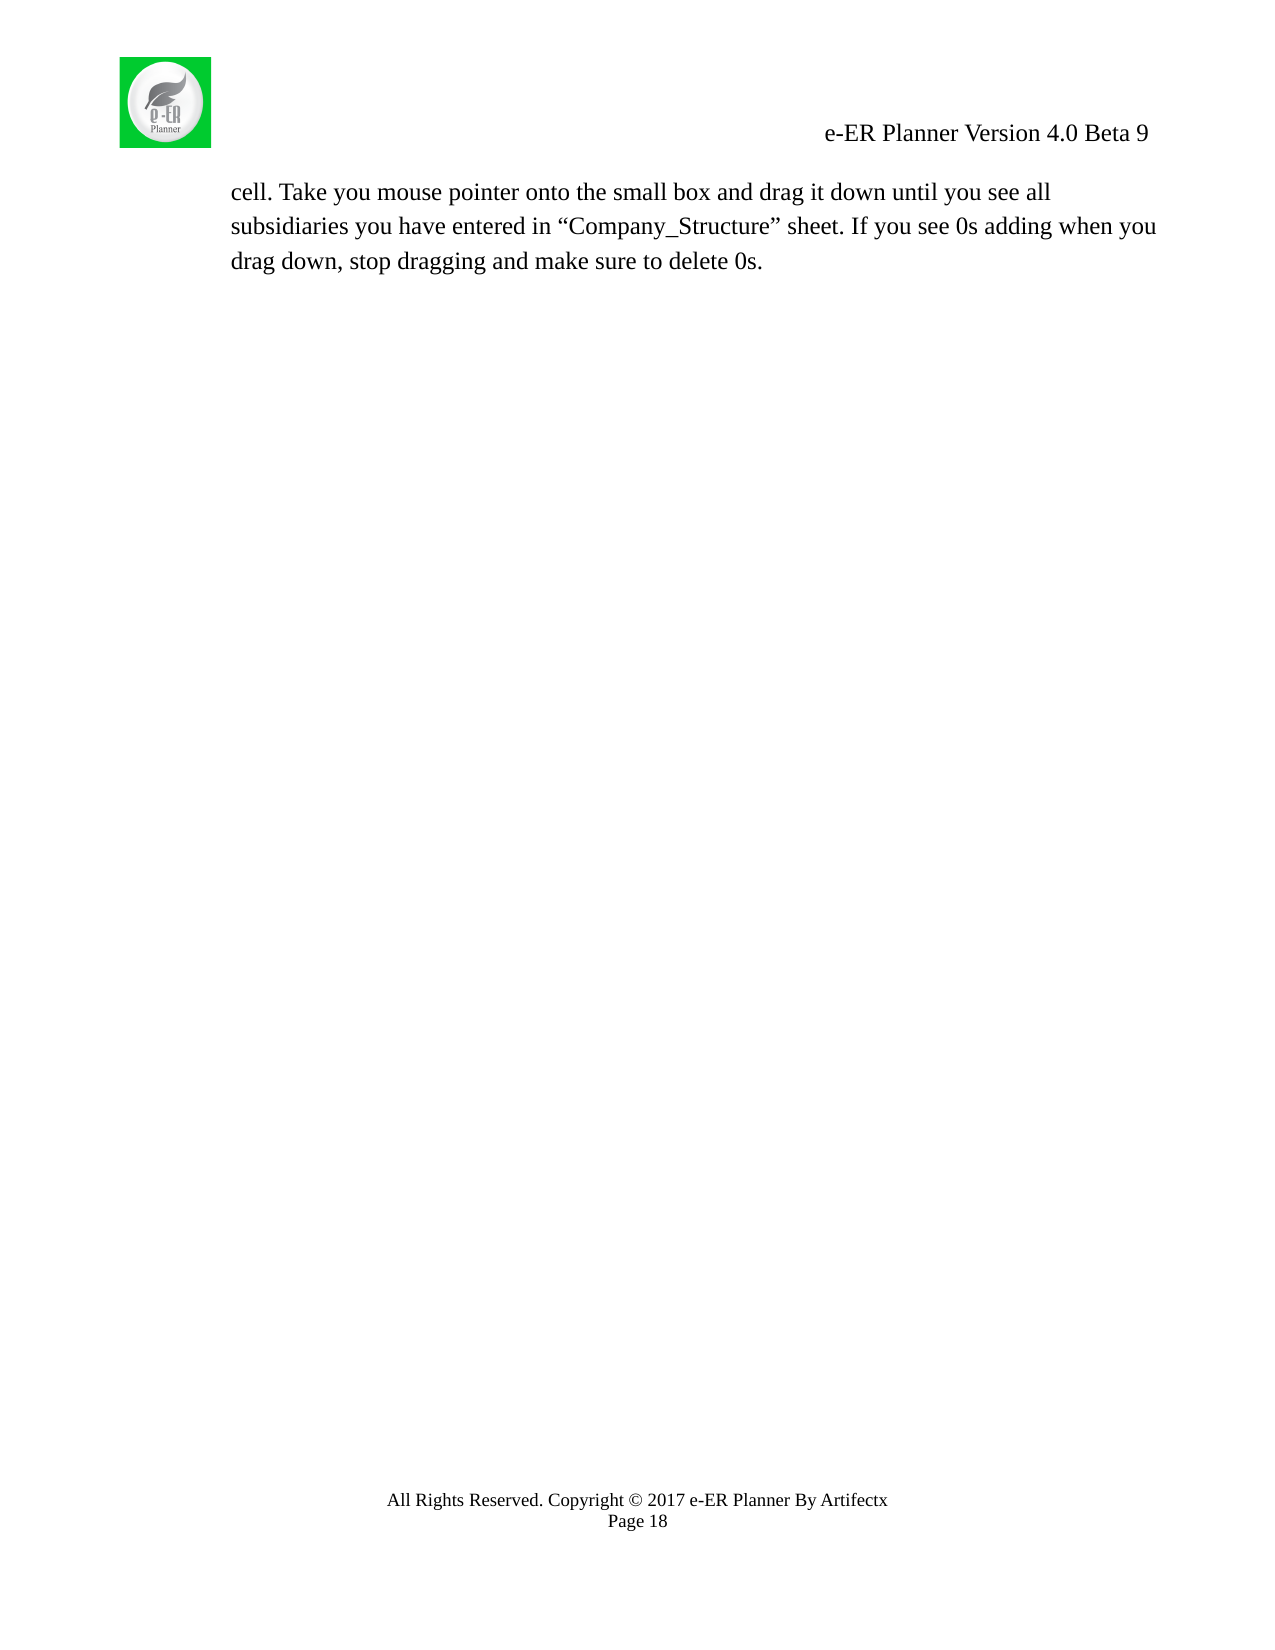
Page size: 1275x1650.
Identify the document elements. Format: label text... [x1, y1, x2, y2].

picture [119, 57, 212, 148]
list cell. Take you mouse pointer onto the small box and drag it down until you see all subsidiaries you have entered in “Company_Structure” sheet. If you see 0s adding when you drag down, stop dragging and make sure to delete 0s. [193, 177, 1157, 274]
